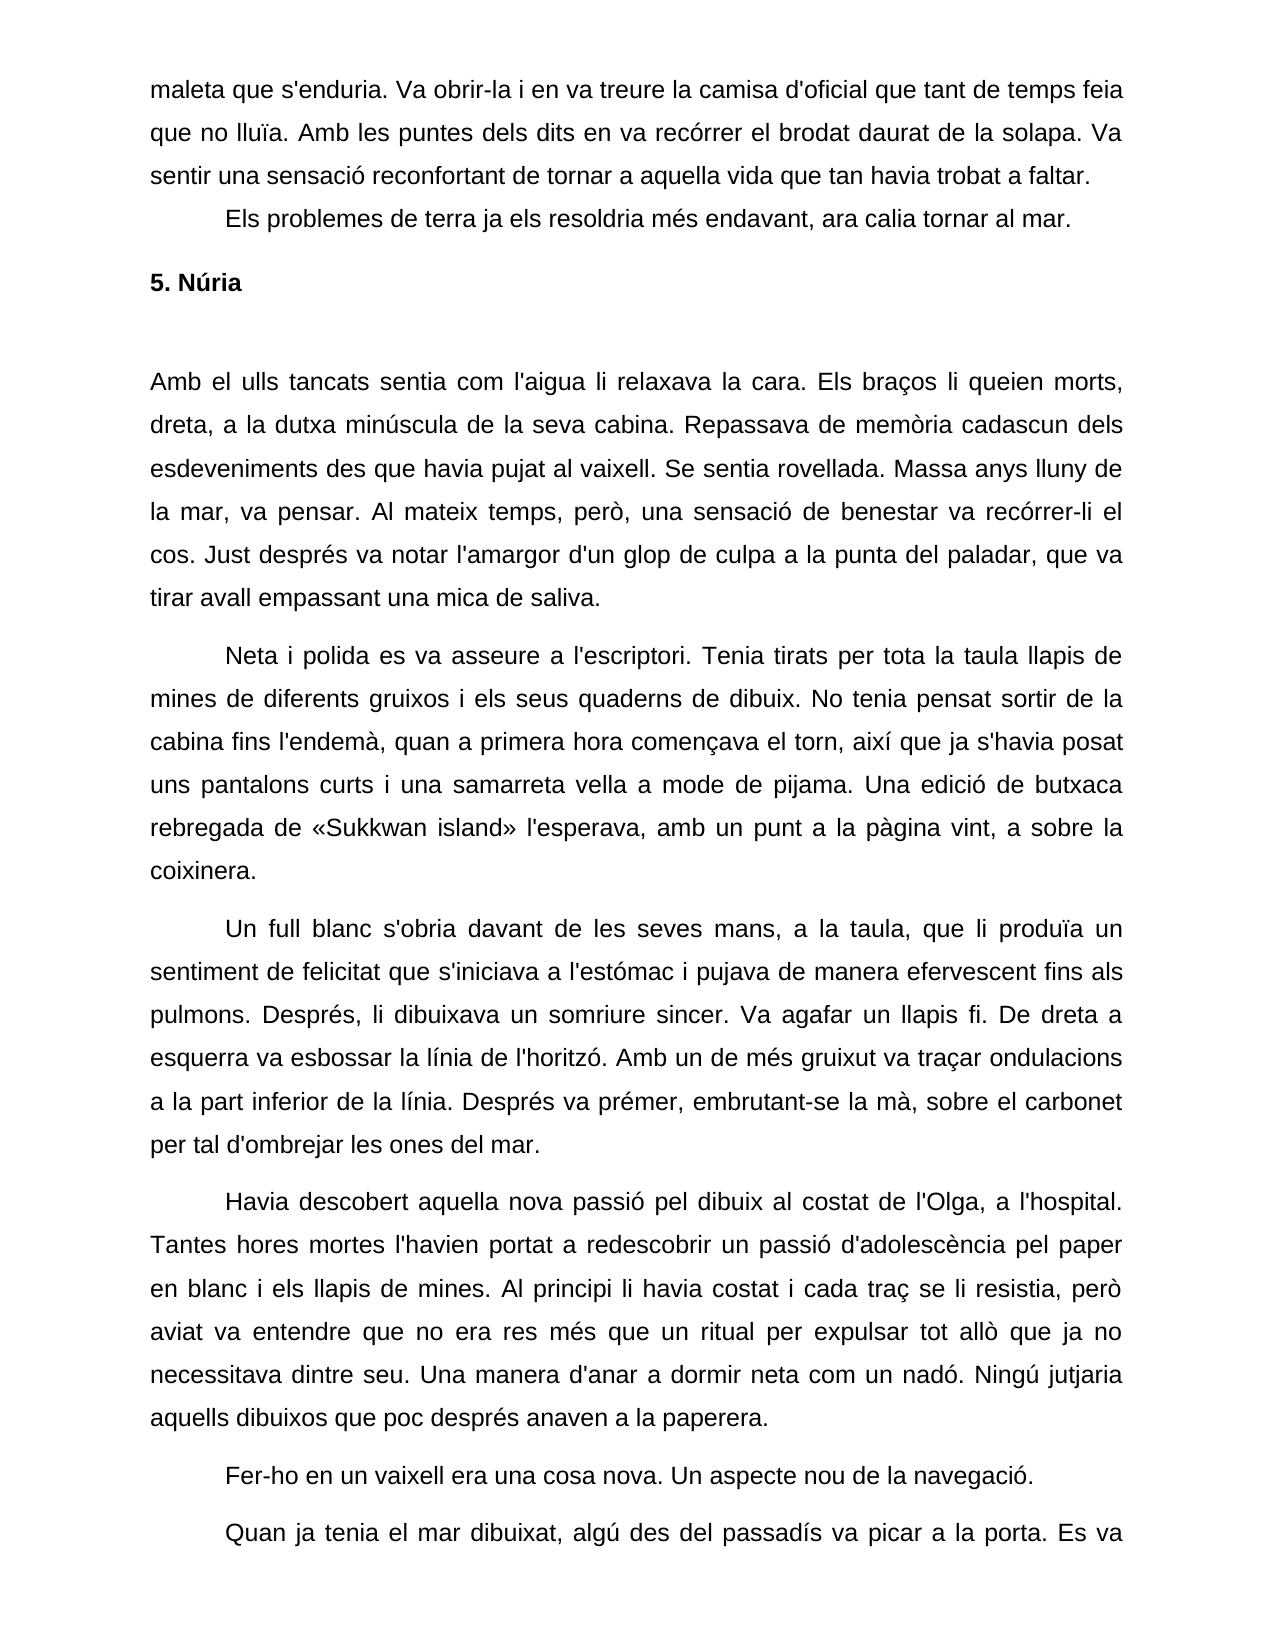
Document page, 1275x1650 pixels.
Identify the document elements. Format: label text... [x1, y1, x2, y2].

text Havia descobert aquella nova passió pel dibuix al costat de l'Olga, a l'hospital. Tantes hores mortes l'havien portat a redescobrir un passió d'adolescència pel paper en blanc i els llapis de mines. Al principi li havia costat i cada traç se li resistia, però aviat va entendre que no era res més que un ritual per expulsar tot allò que ja no necessitava dintre seu. Una manera d'anar a dormir neta com un nadó. Ningú jutjaria aquells dibuixos que poc després anaven a la paperera. [150, 1187, 1125, 1432]
text maleta que s'enduria. Va obrir-la i en va treure la camisa d'oficial que tant de temps feia que no lluïa. Amb les puntes dels dits en va recórrer el brodat daurat de la solapa. Va sentir una sensació reconfortant de tornar a aquella vida que tan havia trobat a faltar. [150, 75, 1125, 190]
text Un full blanc s'obria davant de les seves mans, a la taula, que li produïa un sentiment de felicitat que s'iniciava a l'estómac i pujava de manera efervescent fins als pulmons. Després, li dibuixava un somriure sincer. Va agafar un llapis fi. De dreta a esquerra va esbossar la línia de l'horitzó. Amb un de més gruixut va traçar ondulacions a la part inferior de la línia. Després va prémer, embrutant-se la mà, sobre el carbonet per tal d'ombrejar les ones del mar. [150, 914, 1125, 1158]
text Fer-ho en un vaixell era una cosa nova. Un aspecte nou de la navegació. [150, 1461, 1125, 1489]
text Amb el ulls tancats sentia com l'aigua li relaxava la cara. Els braços li queien morts, dreta, a la dutxa minúscula de la seva cabina. Repassava de memòria cadascun dels esdeveniments des que havia pujat al vaixell. Se sentia rovellada. Massa anys lluny de la mar, va pensar. Al mateix temps, però, una sensació de benestar va recórrer-li el cos. Just després va notar l'amargor d'un glop de culpa a la punta del paladar, que va tirar avall empassant una mica de saliva. [150, 367, 1125, 612]
text Els problemes de terra ja els resoldria més endavant, ara calia tornar al mar. [150, 204, 1125, 233]
text Neta i polida es va asseure a l'escriptori. Tenia tirats per tota la taula llapis de mines de diferents gruixos i els seus quaderns de dibuix. No tenia pensat sortir de la cabina fins l'endemà, quan a primera hora començava el torn, així que ja s'havia posat uns pantalons curts i una samarreta vella a mode de pijama. Una edició de butxaca rebregada de «Sukkwan island» l'esperava, amb un punt a la pàgina vint, a sobre la coixinera. [150, 641, 1125, 885]
text Quan ja tenia el mar dibuixat, algú des del passadís va picar a la porta. Es va [150, 1518, 1125, 1547]
text 5. Núria [150, 268, 1125, 297]
